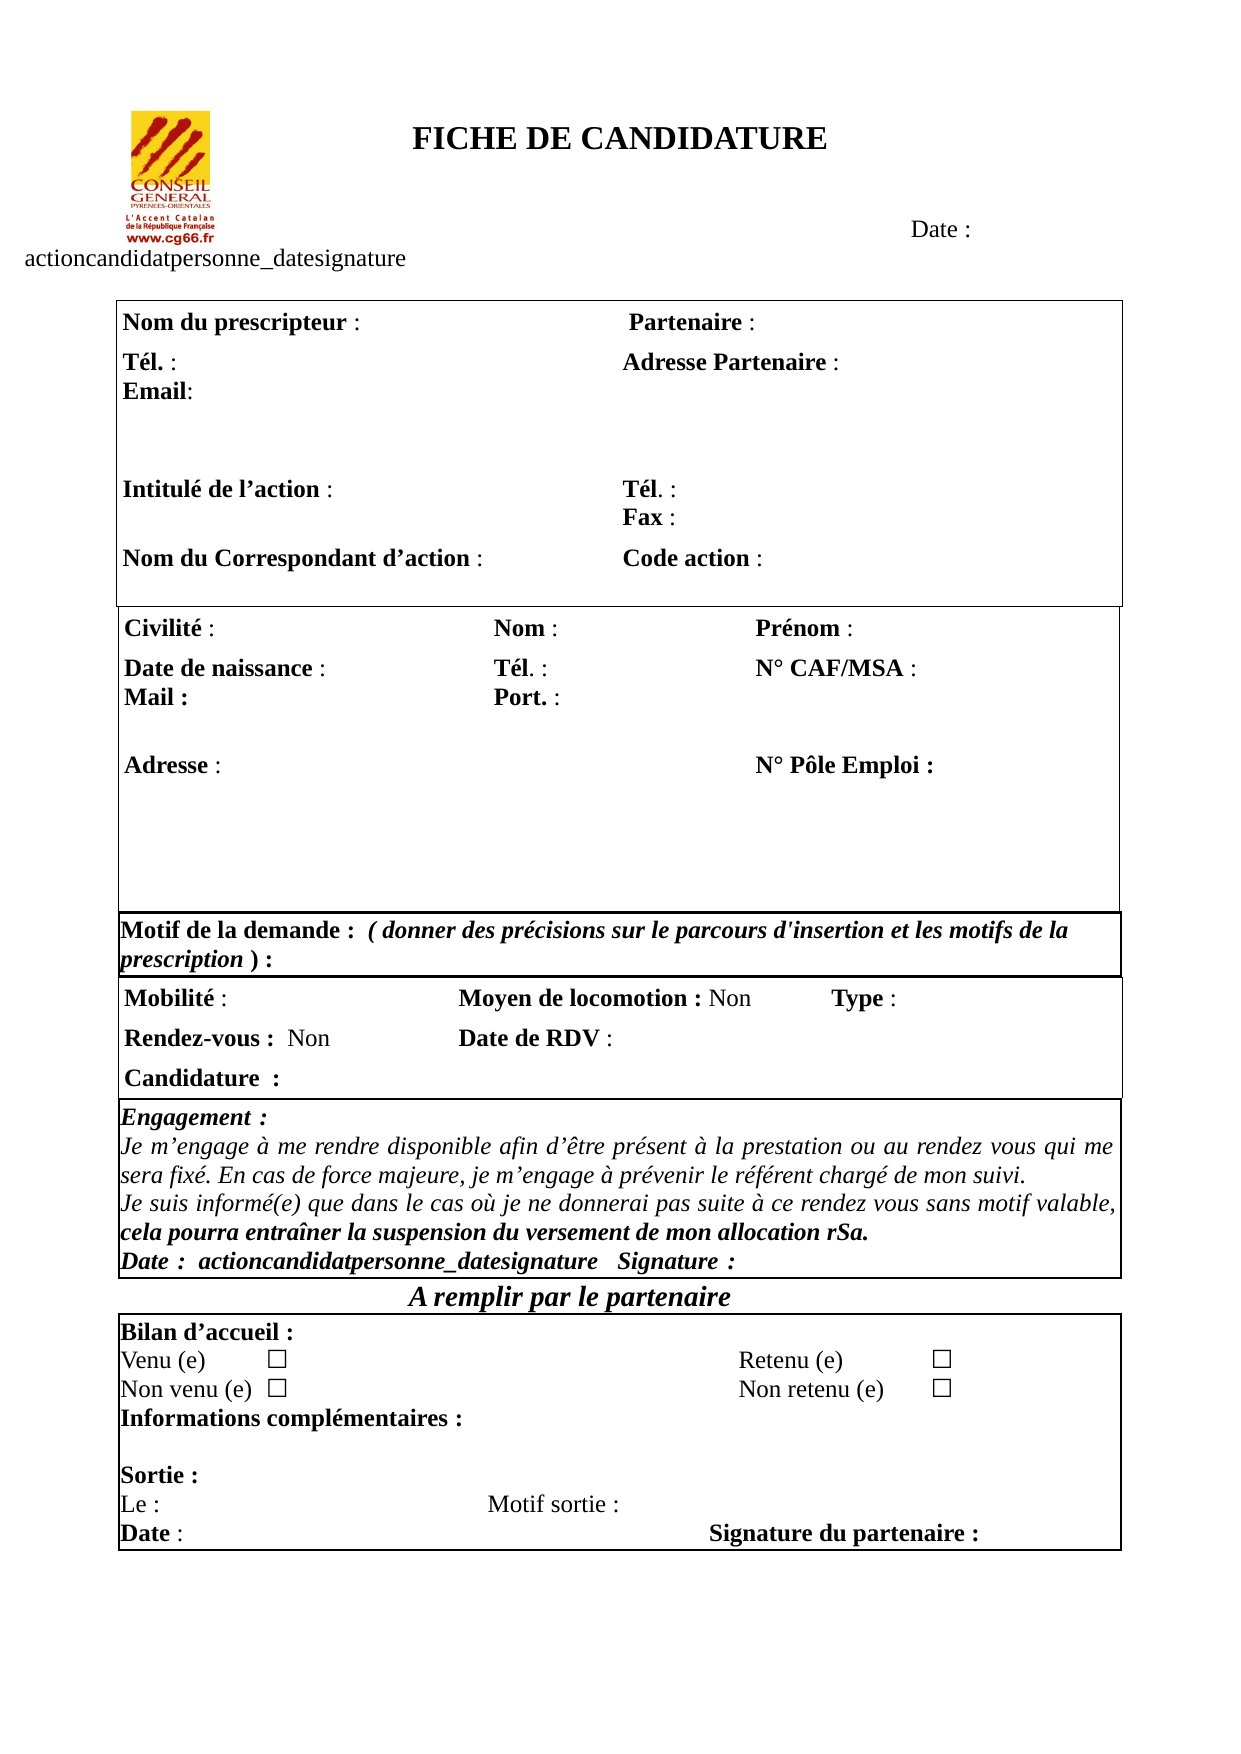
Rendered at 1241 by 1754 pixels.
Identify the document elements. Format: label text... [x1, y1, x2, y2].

text Informations complémentaires : [120, 1399, 1120, 1432]
text Engagement : [120, 1100, 1120, 1127]
table_cell Date de naissance : Mail : [119, 647, 488, 745]
table_cell [119, 871, 1119, 911]
table_cell Tél. : Port. : [488, 647, 750, 745]
text Je m’engage à me rendre disponible afin d’être présent à la prestation ou au rendez vous qui me sera fixé. En cas de force majeure, je m’engage à prévenir le référent chargé de mon suivi. [120, 1127, 1120, 1184]
table_cell Rendez-vous : Non [119, 1018, 453, 1058]
text Date : actioncandidatpersonne_datesignature Signature : [120, 1242, 1120, 1277]
table_cell Tél. : Email: [117, 341, 617, 468]
text Motif de la demande : ( donner des précisions sur le parcours d'insertion et les motifs de la prescription ) : [120, 914, 1120, 975]
text Non venu (e) ☐ Non retenu (e) ☐ [120, 1370, 1120, 1399]
table_header Civilité : [119, 607, 488, 647]
text Date : Signature du partenaire : [120, 1514, 1120, 1549]
text Venu (e) ☐ Retenu (e) ☐ [120, 1341, 1120, 1370]
table_cell [825, 1018, 1122, 1058]
table_cell [825, 1058, 1122, 1098]
text Je suis informé(e) que dans le cas où je ne donnerai pas suite à ce rendez vous sans motif valable, cela pourra entraîner la suspension du versement de mon allocation rSa. [120, 1184, 1120, 1242]
table_cell Code action : [617, 537, 1122, 606]
subtitle A remplir par le partenaire [118, 1279, 1122, 1312]
table_cell Adresse Partenaire : [617, 341, 1122, 468]
table_cell Nom du Correspondant d’action : [117, 537, 617, 606]
table_cell Date de RDV : [453, 1018, 825, 1058]
table_header Nom : [488, 607, 750, 647]
text Date : actioncandidatpersonne_datesignature [24, 214, 1122, 271]
text Sortie : [120, 1456, 1120, 1485]
text Le : Motif sortie : [120, 1485, 1120, 1514]
table_cell Candidature : [119, 1058, 825, 1098]
table_cell Tél. : Fax : [617, 468, 1122, 537]
table_header Mobilité : [119, 978, 453, 1018]
table_cell N° CAF/MSA : [750, 647, 1119, 745]
table_header Type : [825, 978, 1122, 1018]
table_header Prénom : [750, 607, 1119, 647]
title FICHE DE CANDIDATURE [221, 118, 1122, 156]
table_header Partenaire : [617, 301, 1122, 341]
text Bilan d’accueil : [120, 1315, 1120, 1341]
table_cell N° Pôle Emploi : [750, 745, 1119, 871]
table_cell Adresse : [119, 745, 750, 871]
picture [121, 105, 219, 249]
table_cell Intitulé de l’action : [117, 468, 617, 537]
table_header Nom du prescripteur : [117, 301, 617, 341]
table_header Moyen de locomotion : Non [453, 978, 825, 1018]
